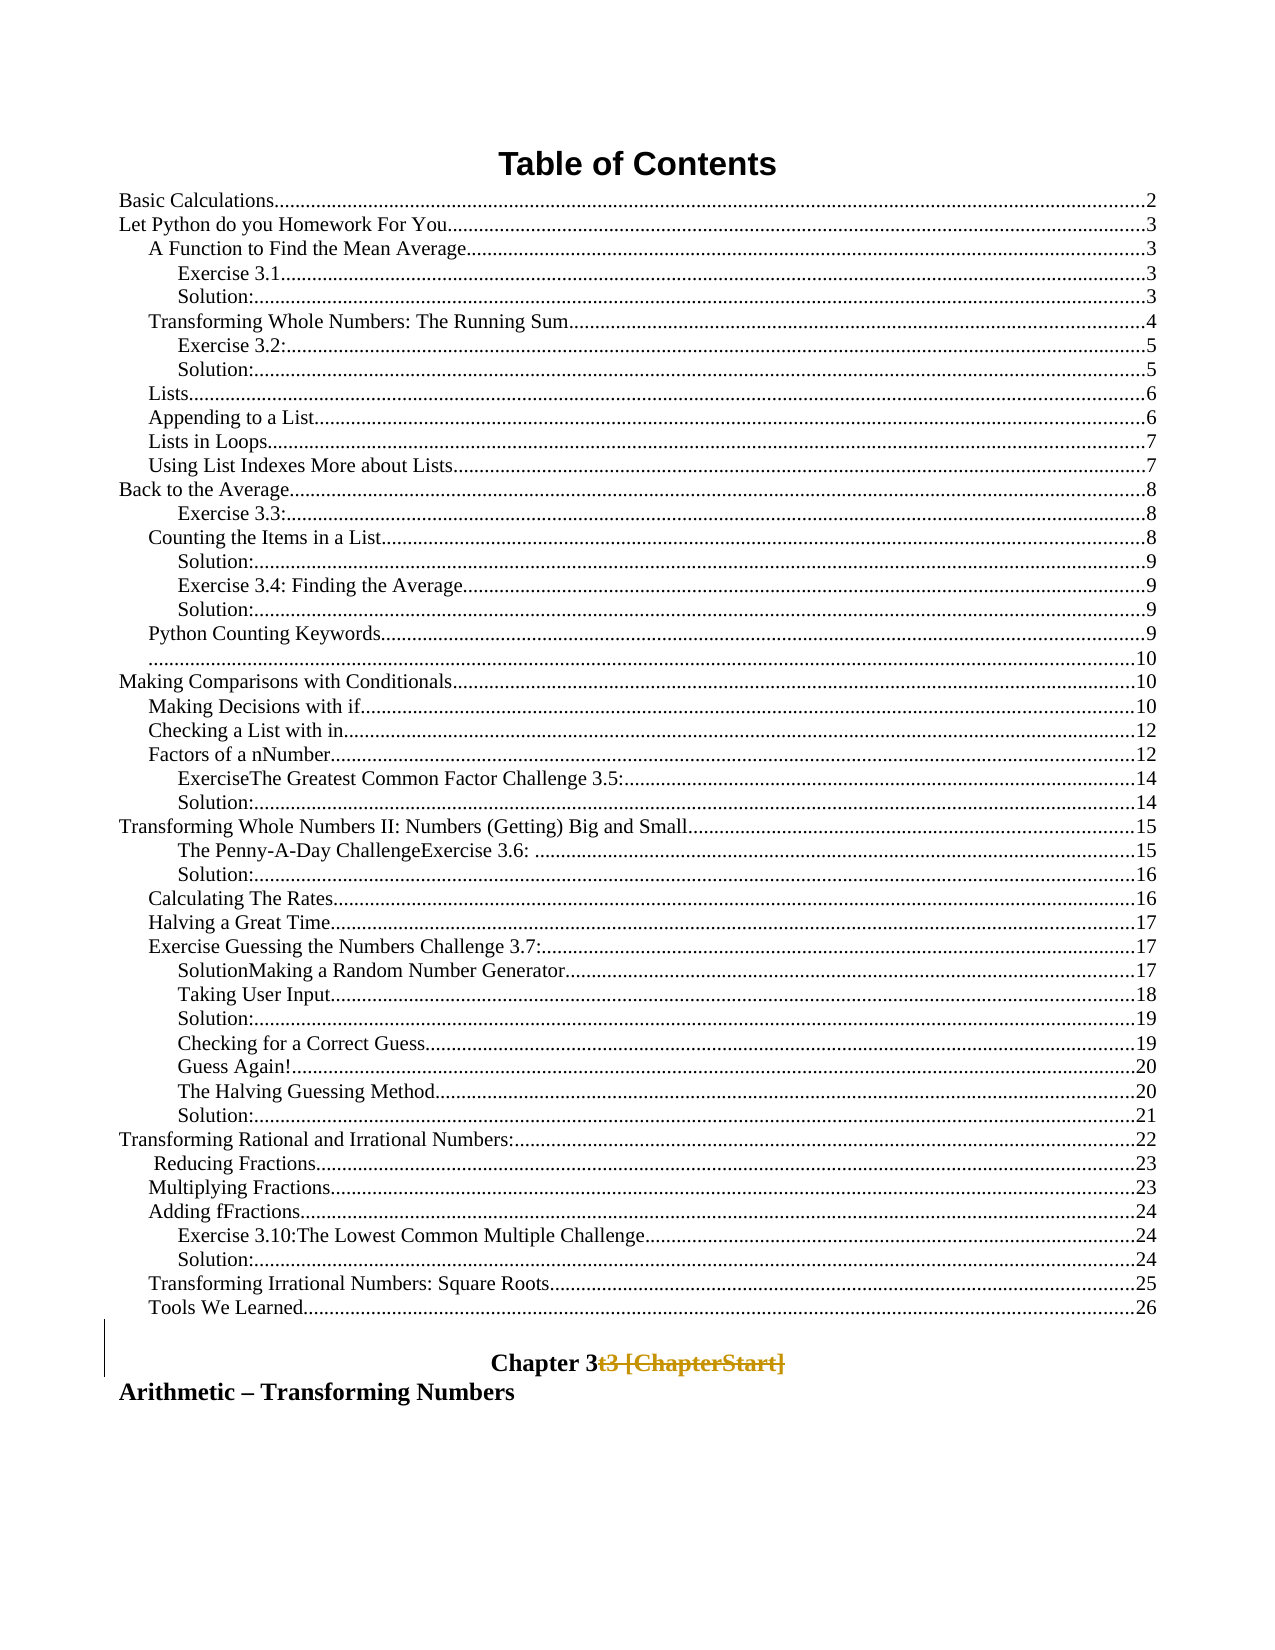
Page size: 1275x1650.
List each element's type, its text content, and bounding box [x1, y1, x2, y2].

text Guess Again! 20 [177, 1054, 1156, 1078]
text Transforming Whole Numbers: The Running Sum 4 [148, 308, 1156, 333]
text Solution: 21 [177, 1103, 1156, 1127]
text Transforming Whole Numbers II: Numbers (Getting) Big and Small 15 [118, 814, 1156, 838]
text The Penny-A-Day ChallengeExercise 3.6: 15 [177, 838, 1156, 862]
text Solution: 19 [177, 1006, 1156, 1030]
text Solution: 14 [177, 790, 1156, 814]
text Transforming Rational and Irrational Numbers: 22 [118, 1127, 1156, 1151]
text Making Decisions with if 10 [148, 693, 1156, 718]
text Solution: 3 [177, 284, 1156, 308]
text Exercise Guessing the Numbers Challenge 3.7: 17 [148, 934, 1156, 958]
text Making Comparisons with Conditionals 10 [118, 669, 1156, 693]
text Exercise 3.1 3 [177, 260, 1156, 284]
text Halving a Great Time 17 [148, 910, 1156, 934]
text Lists in Loops 7 [148, 429, 1156, 453]
text SolutionMaking a Random Number Generator 17 [177, 958, 1156, 982]
text Let Python do you Homework For You 3 [118, 212, 1156, 236]
text Exercise 3.3: 8 [177, 501, 1156, 525]
text Exercise 3.10:The Lowest Common Multiple Challenge 24 [177, 1223, 1156, 1247]
text Using List Indexes More about Lists 7 [148, 453, 1156, 477]
text Counting the Items in a List 8 [148, 525, 1156, 549]
text Python Counting Keywords 9 [148, 621, 1156, 645]
subtitle Table of Contents [118, 143, 1156, 182]
text Calculating The Rates 16 [148, 886, 1156, 910]
text Lists 6 [148, 381, 1156, 405]
text Taking User Input 18 [177, 982, 1156, 1006]
title Arithmetic – Transforming Numbers [118, 1377, 1156, 1405]
text Checking for a Correct Guess 19 [177, 1030, 1156, 1054]
text Basic Calculations 2 [118, 188, 1156, 212]
text 10 [148, 645, 1156, 669]
text Chapter 3 [118, 1348, 1156, 1377]
text ExerciseThe Greatest Common Factor Challenge 3.5: 14 [177, 766, 1156, 790]
text A Function to Find the Mean Average 3 [148, 236, 1156, 260]
text Adding fFractions 24 [148, 1199, 1156, 1223]
text The Halving Guessing Method 20 [177, 1078, 1156, 1103]
text Tools We Learned 26 [148, 1295, 1156, 1319]
text Transforming Irrational Numbers: Square Roots 25 [148, 1271, 1156, 1295]
text Solution: 24 [177, 1247, 1156, 1271]
text Solution: 9 [177, 597, 1156, 621]
text Checking a List with in 12 [148, 718, 1156, 742]
text Exercise 3.4: Finding the Average 9 [177, 573, 1156, 597]
text Solution: 5 [177, 357, 1156, 381]
text Factors of a nNumber 12 [148, 742, 1156, 766]
text Back to the Average 8 [118, 477, 1156, 501]
text Multiplying Fractions 23 [148, 1175, 1156, 1199]
text Exercise 3.2: 5 [177, 333, 1156, 357]
text Reducing Fractions 23 [148, 1151, 1156, 1175]
text Solution: 16 [177, 862, 1156, 886]
text Appending to a List 6 [148, 405, 1156, 429]
text Solution: 9 [177, 549, 1156, 573]
